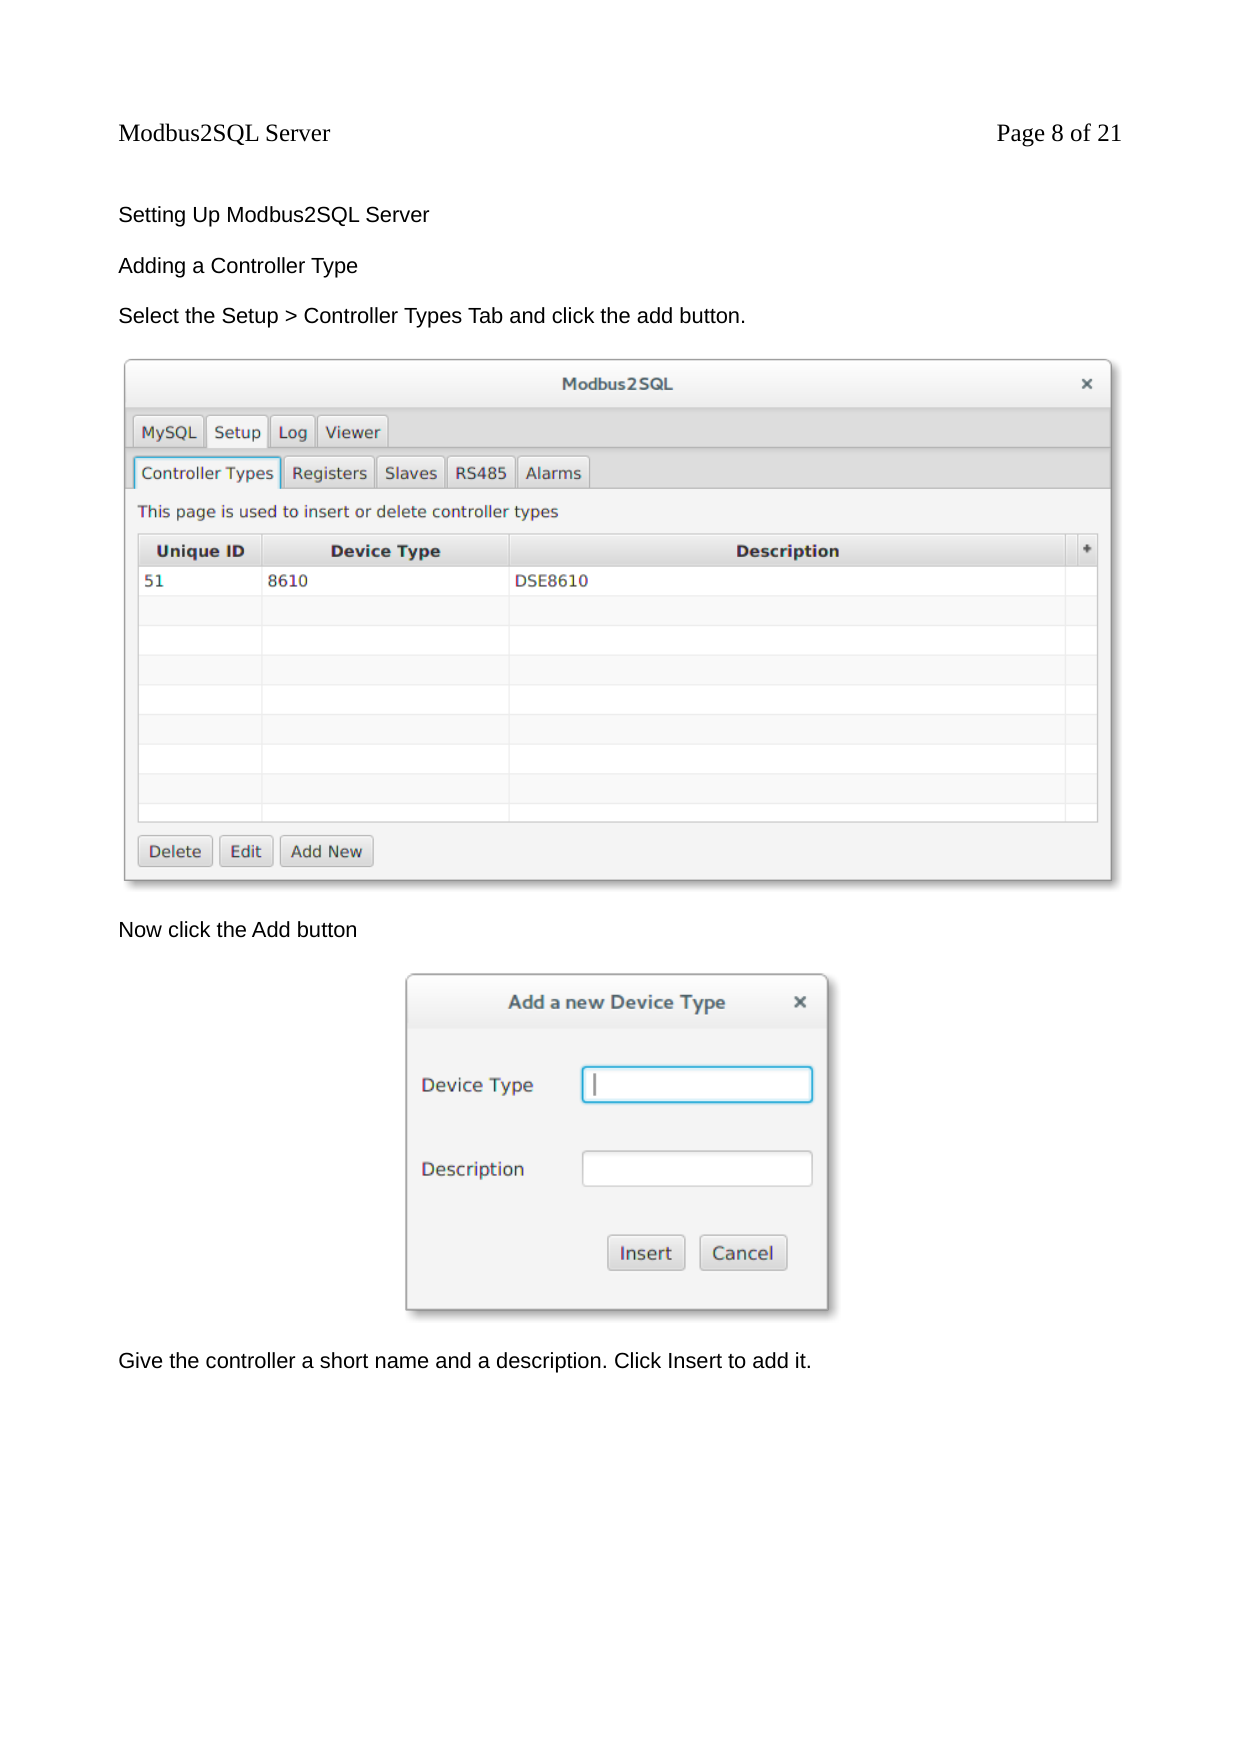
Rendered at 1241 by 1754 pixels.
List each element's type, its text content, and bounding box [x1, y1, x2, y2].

picture [399, 967, 841, 1323]
text Adding a Controller Type [118, 253, 1122, 278]
text Give the controller a short name and a description. Click Insert to add it. [118, 1347, 1122, 1373]
text Now click the Add button [118, 917, 1122, 942]
text Select the Setup > Controller Types Tab and click the add button. [118, 303, 1122, 328]
text Setting Up Modbus2SQL Server [118, 202, 1122, 227]
picture [118, 353, 1123, 892]
